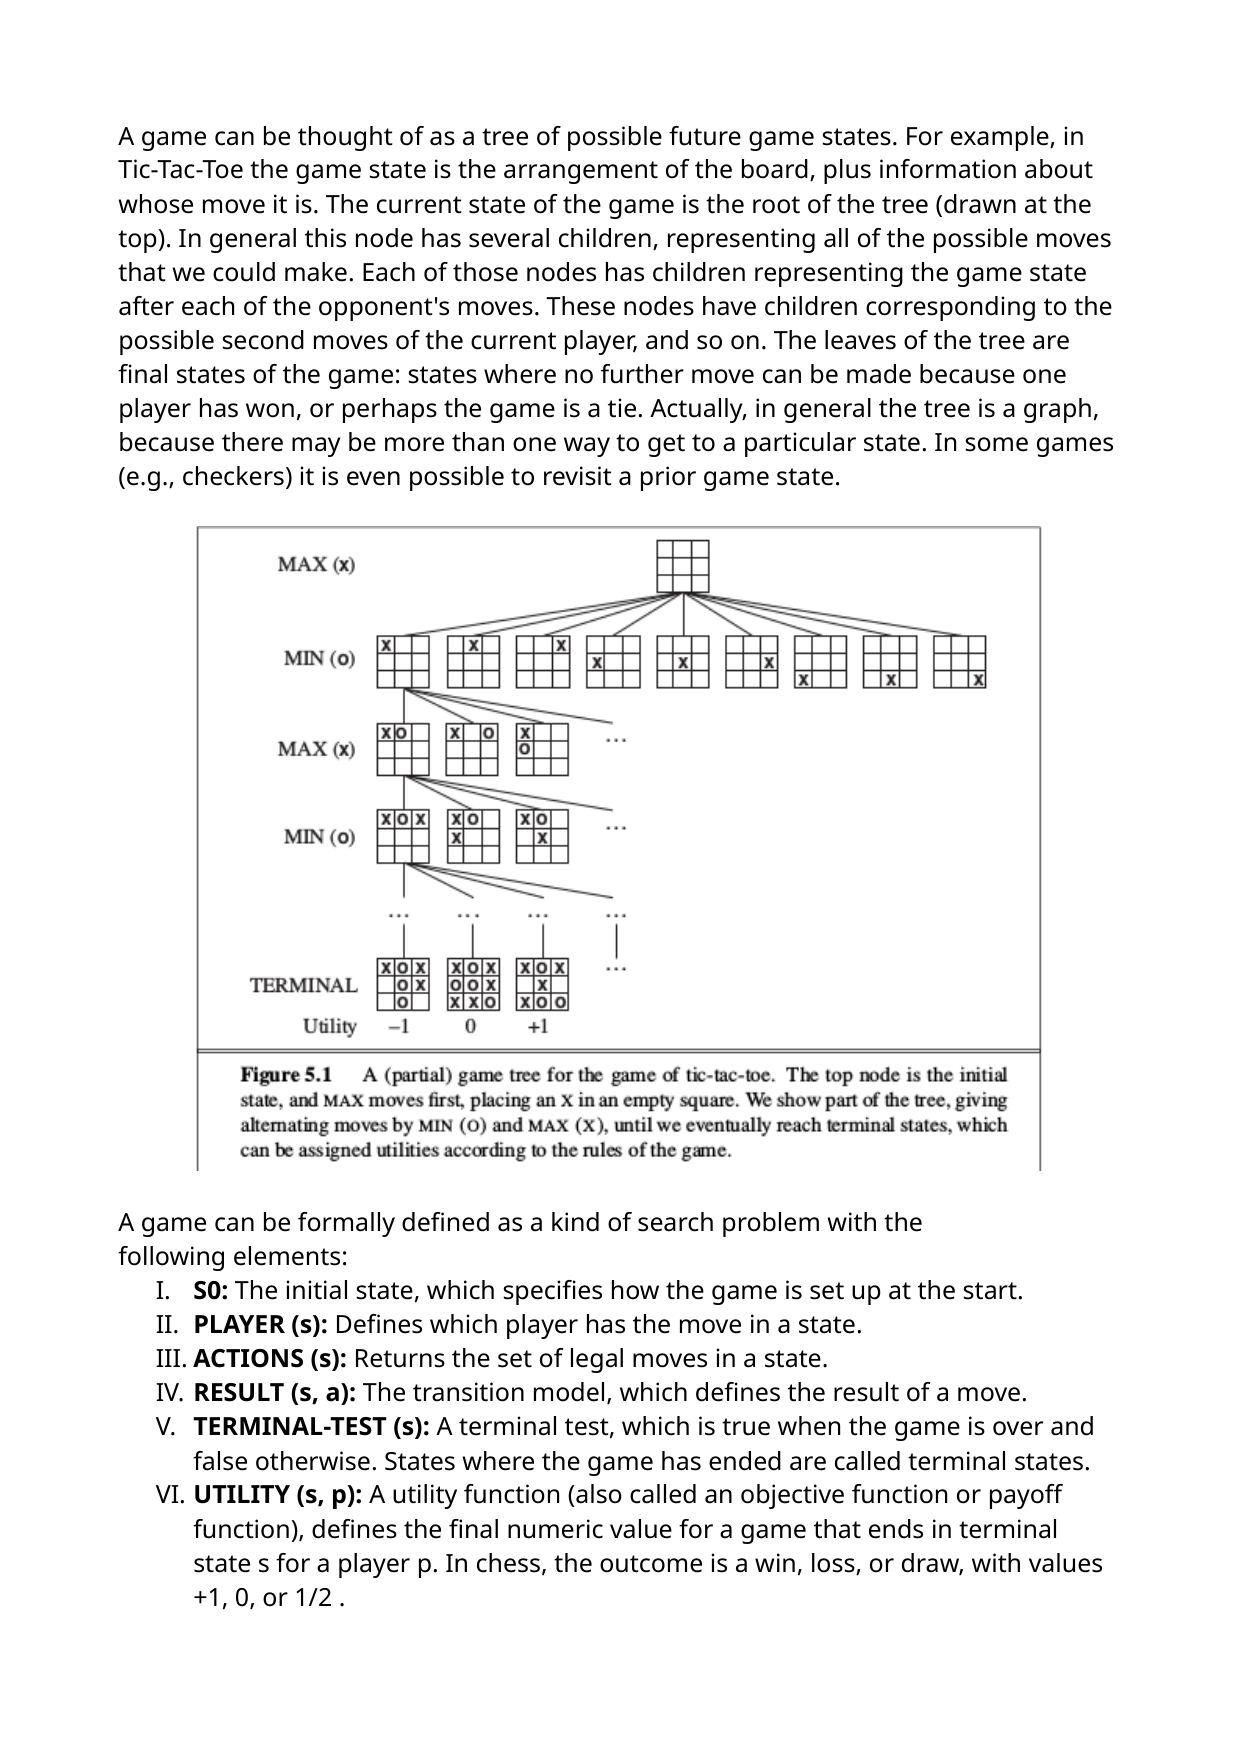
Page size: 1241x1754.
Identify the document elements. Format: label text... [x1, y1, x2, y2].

picture [194, 526, 1046, 1171]
text A game can be thought of as a tree of possible future game states. For example, in Tic-Tac-Toe the game state is the arrangement of the board, plus information about whose move it is. The current state of the game is the root of the tree (drawn at the top). In general this node has several children, representing all of the possible moves that we could make. Each of those nodes has children representing the game state after each of the opponent's moves. These nodes have children corresponding to the possible second moves of the current player, and so on. The leaves of the tree are final states of the game: states where no further move can be made because one player has won, or perhaps the game is a tie. Actually, in general the tree is a graph, because there may be more than one way to get to a particular state. In some games (e.g., checkers) it is even possible to revisit a prior game state. [118, 118, 1122, 493]
list TERMINAL-TEST (s): A terminal test, which is true when the game is over and false otherwise. States where the game has ended are called terminal states. [156, 1409, 1122, 1477]
list PLAYER (s): Defines which player has the move in a state. [156, 1307, 1122, 1341]
text A game can be formally defined as a kind of search problem with the [118, 1205, 1122, 1239]
list S0: The initial state, which specifies how the game is set up at the start. [156, 1273, 1122, 1307]
list ACTIONS (s): Returns the set of legal moves in a state. [156, 1341, 1122, 1375]
text following elements: [118, 1239, 1122, 1273]
list RESULT (s, a): The transition model, which defines the result of a move. [156, 1375, 1122, 1409]
list UTILITY (s, p): A utility function (also called an objective function or payoff function), defines the final numeric value for a game that ends in terminal state s for a player p. In chess, the outcome is a win, loss, or draw, with values +1, 0, or 1/2 . [156, 1477, 1122, 1613]
